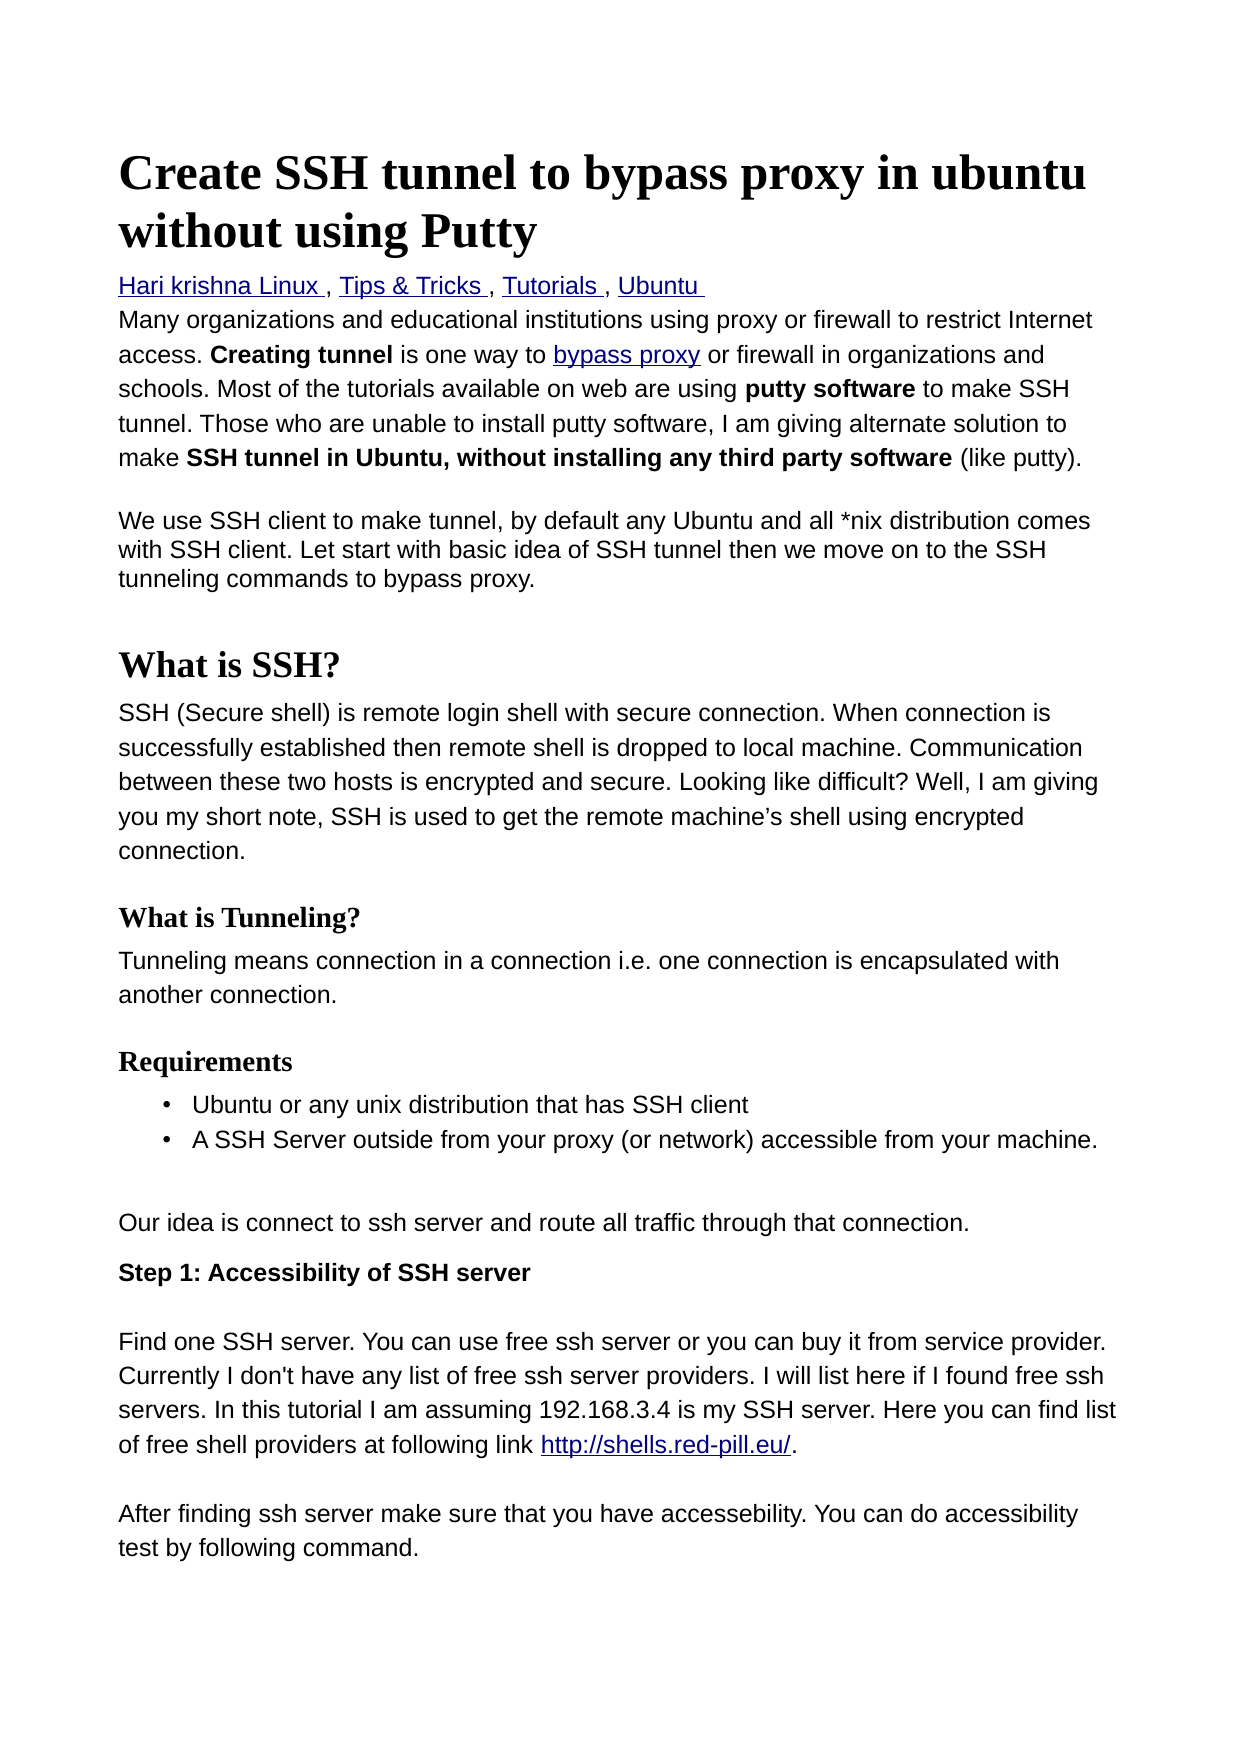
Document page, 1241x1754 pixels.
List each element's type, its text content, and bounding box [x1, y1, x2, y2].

text Many organizations and educational institutions using proxy or firewall to restrict Internet access. Creating tunnel is one way to bypass proxy or firewall in organizations and schools. Most of the tutorials available on web are using putty software to make SSH tunnel. Those who are unable to install putty software, I am giving alternate solution to make SSH tunnel in Ubuntu, without installing any third party software (like putty). [118, 305, 1122, 472]
text We use SSH client to make tunnel, by default any Ubuntu and all *nix distribution comes with SSH client. Let start with basic idea of SSH tunnel then we move on to the SSH tunneling commands to bypass proxy. [118, 506, 1122, 592]
subtitle What is SSH? [118, 643, 1122, 686]
text SSH (Secure shell) is remote login shell with secure connection. When connection is successfully established then remote shell is dropped to local machine. Communication between these two hosts is encrypted and secure. Looking like difficult? Well, I am giving you my short note, SSH is used to get the remote machine’s shell using encrypted connection. [118, 698, 1122, 865]
subtitle Create SSH tunnel to bypass proxy in ubuntu without using Putty [118, 143, 1122, 258]
list Ubuntu or any unix distribution that has SSH client [162, 1090, 1122, 1119]
subtitle Requirements [118, 1044, 1122, 1078]
text Our idea is connect to ssh server and route all traffic through that connection. [118, 1174, 1122, 1237]
text Hari krishna Linux , Tips & Tricks , Tutorials , Ubuntu [118, 271, 1122, 299]
text Step 1: Accessibility of SSH server Find one SSH server. You can use free ssh server or you can buy it from service provider. Currently I don't have any list of free ssh server providers. I will list here if I found free ssh servers. In this tutorial I am assuming 192.168.3.4 is my SSH server. Here you can find list of free shell providers at following link http://shells.red-pill.eu/. After finding ssh server make sure that you have accessebility. You can do accessibility test by following command. [118, 1257, 1122, 1597]
list A SSH Server outside from your proxy (or network) accessible from your machine. [162, 1125, 1122, 1154]
text Tunneling means connection in a connection i.e. one connection is encapsulated with another connection. [118, 946, 1122, 1009]
subtitle What is Tunneling? [118, 900, 1122, 933]
